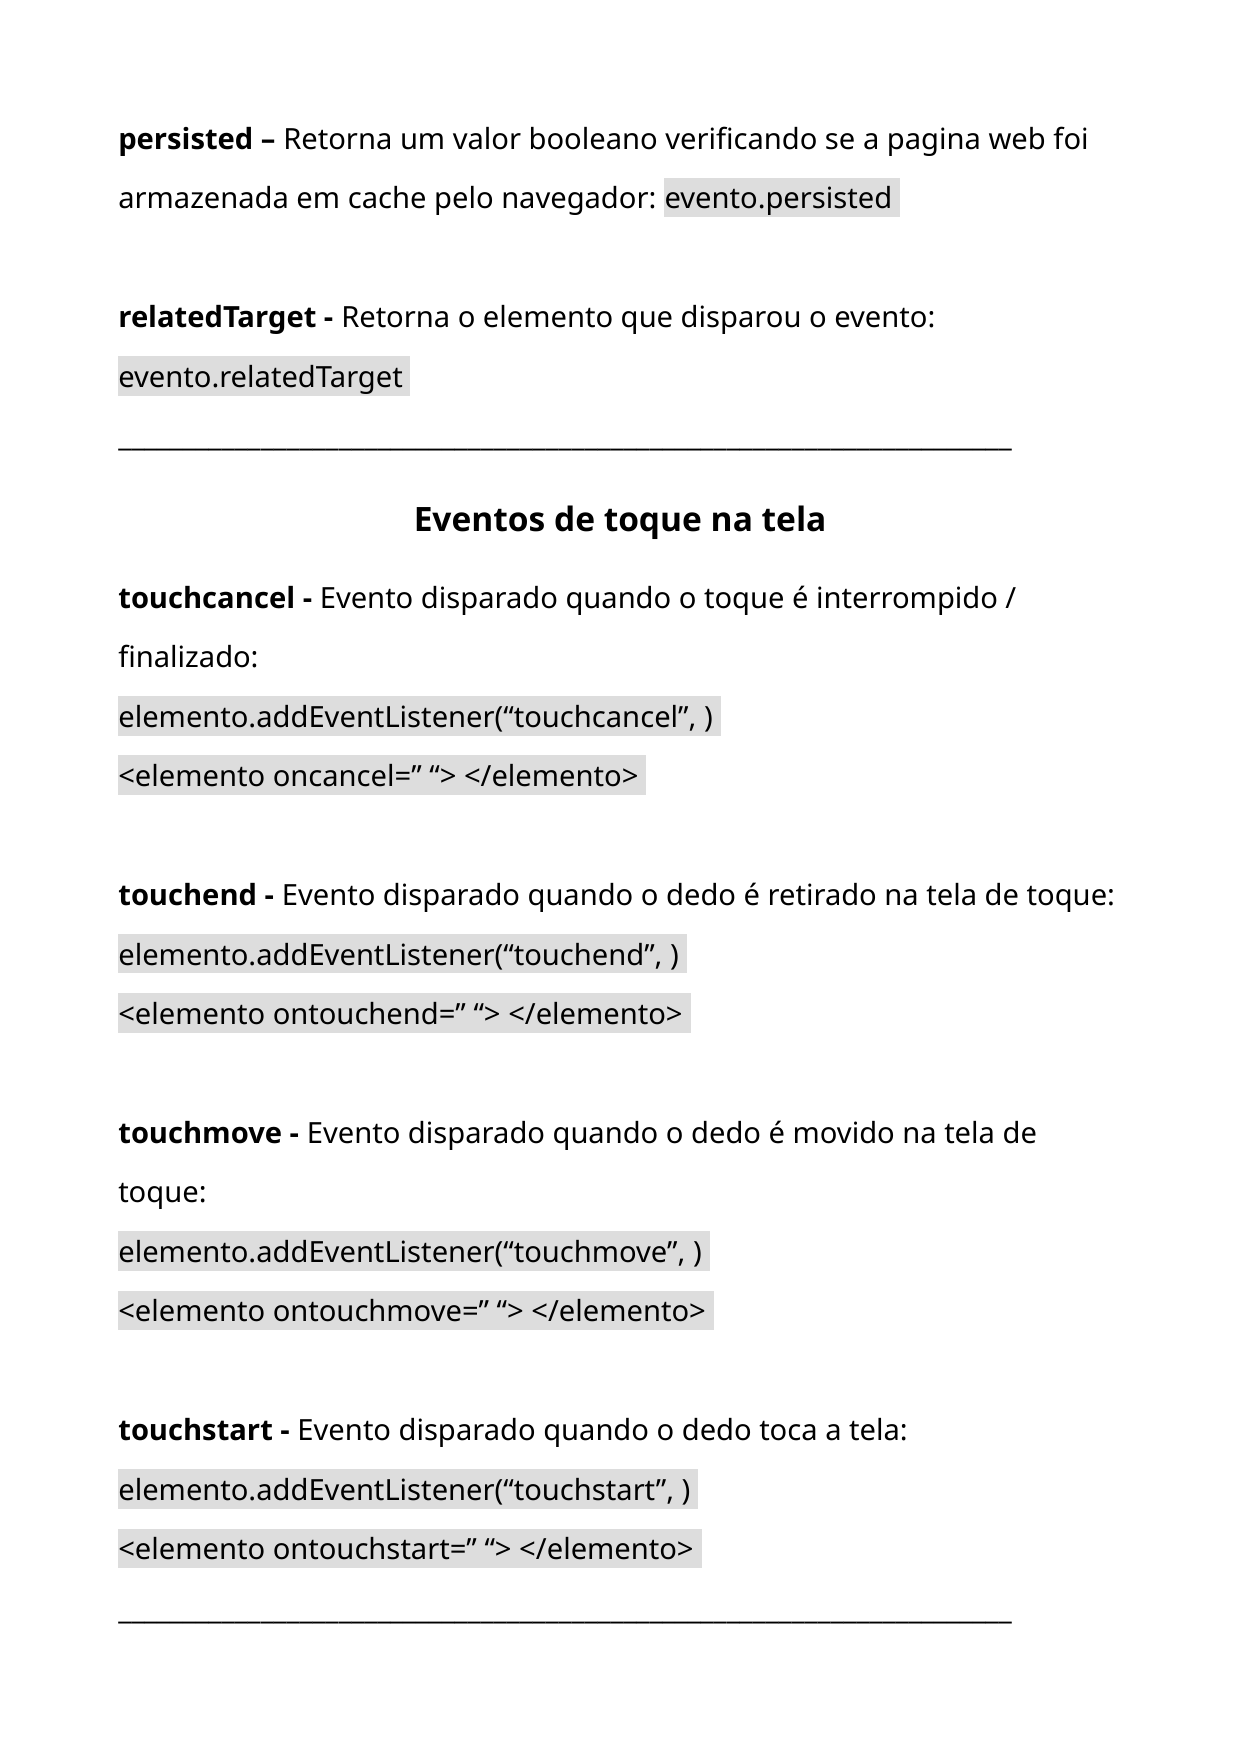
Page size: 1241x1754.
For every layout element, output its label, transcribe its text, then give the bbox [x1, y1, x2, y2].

text touchcancel - Evento disparado quando o toque é interrompido / finalizado: [118, 577, 1122, 676]
subtitle Eventos de toque na tela [118, 496, 1122, 542]
text touchend - Evento disparado quando o dedo é retirado na tela de toque: [118, 874, 1122, 914]
text touchmove - Evento disparado quando o dedo é movido na tela de toque: [118, 1112, 1122, 1211]
text <elemento ontouchmove=” “> </elemento> [118, 1291, 1122, 1330]
text relatedTarget - Retorna o elemento que disparou o evento: evento.relatedTarget [118, 297, 1122, 396]
text _____________________________________________________________________ [118, 1588, 1122, 1628]
text elemento.addEventListener(“touchend”, ) [118, 934, 1122, 973]
text elemento.addEventListener(“touchmove”, ) [118, 1231, 1122, 1271]
text <elemento ontouchstart=” “> </elemento> [118, 1528, 1122, 1568]
text touchstart - Evento disparado quando o dedo toca a tela: [118, 1409, 1122, 1449]
text <elemento oncancel=” “> </elemento> [118, 755, 1122, 795]
text <elemento ontouchend=” “> </elemento> [118, 993, 1122, 1033]
text elemento.addEventListener(“touchstart”, ) [118, 1469, 1122, 1509]
text elemento.addEventListener(“touchcancel”, ) [118, 696, 1122, 736]
text persisted – Retorna um valor booleano verificando se a pagina web foi armazenada em cache pelo navegador: evento.persisted [118, 118, 1122, 217]
text _____________________________________________________________________ [118, 416, 1122, 455]
